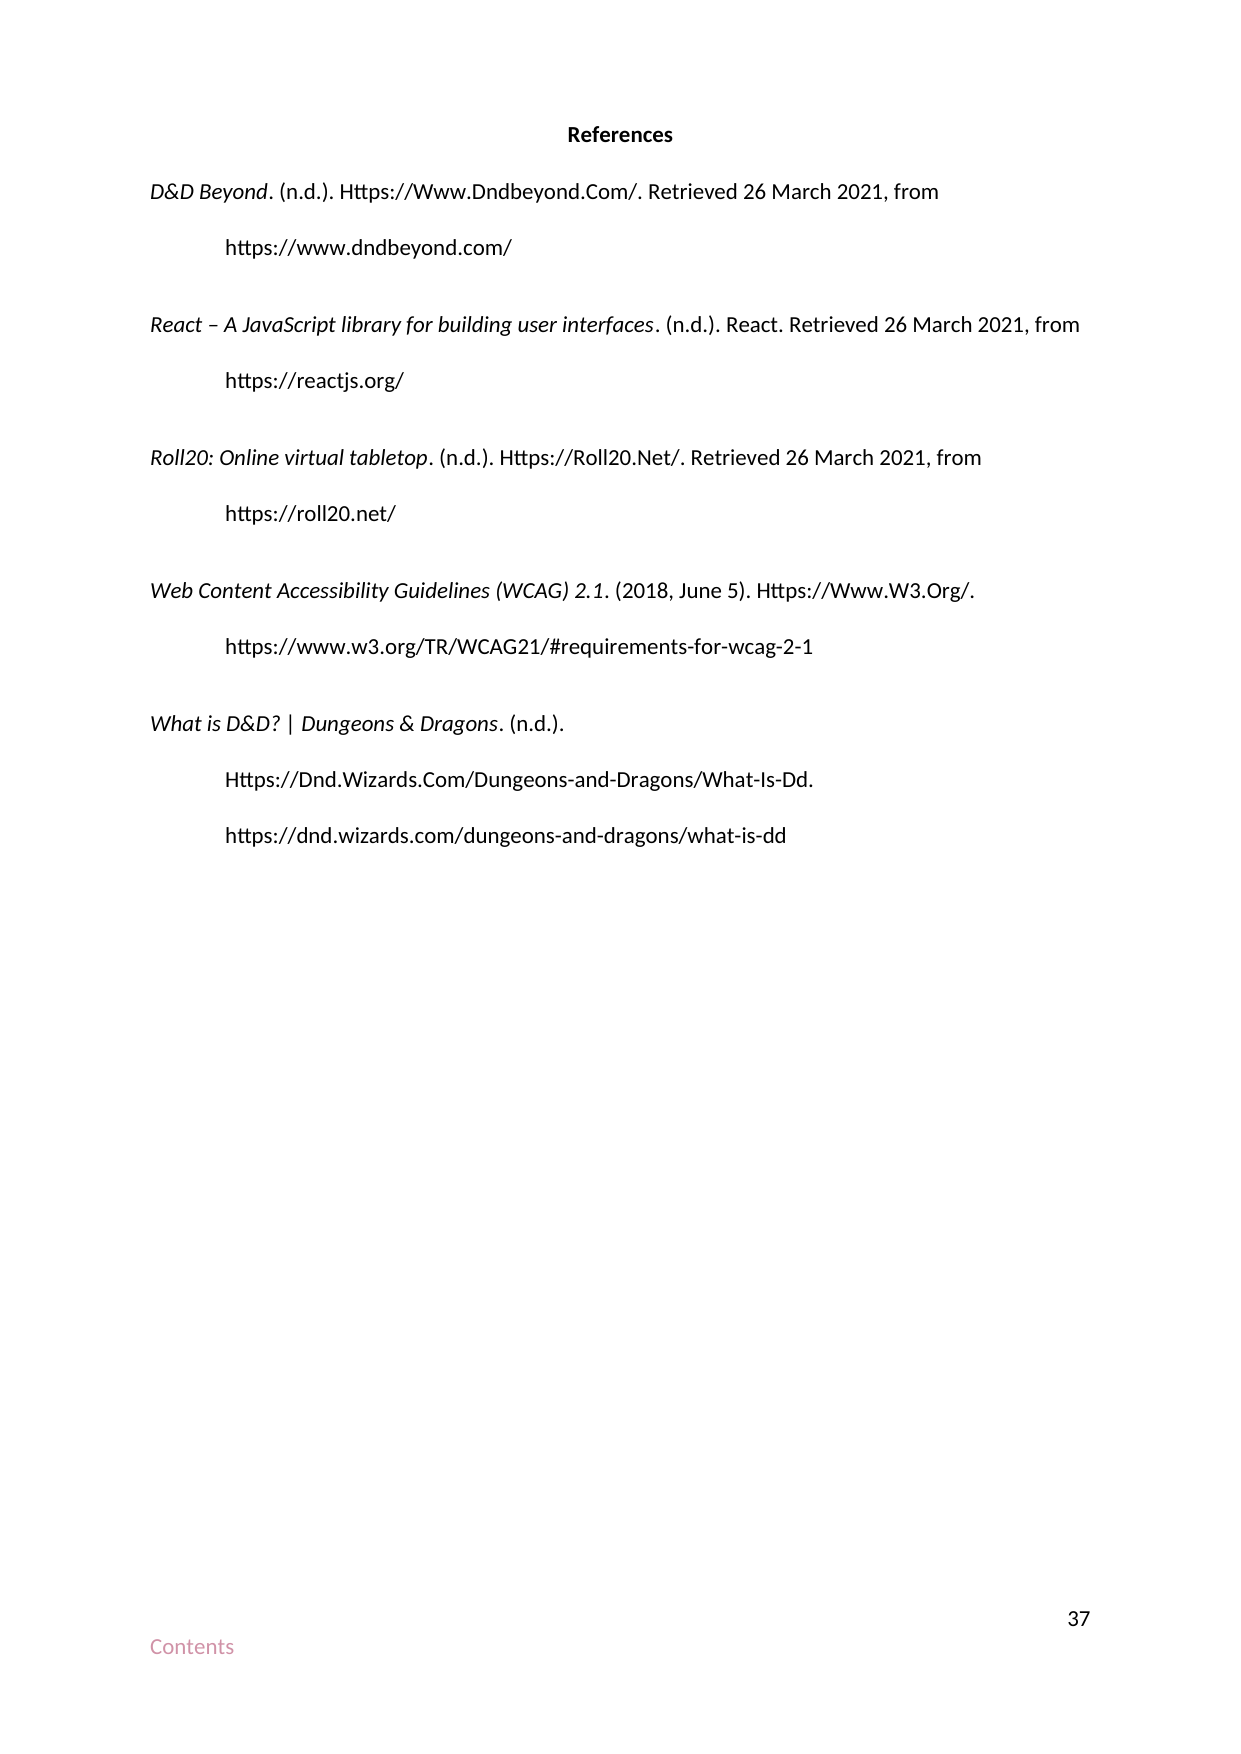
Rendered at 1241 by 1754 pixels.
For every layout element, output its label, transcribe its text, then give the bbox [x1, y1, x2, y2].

text References [150, 120, 1090, 148]
text What is D&D? | Dungeons & Dragons. (n.d.). Https://Dnd.Wizards.Com/Dungeons-and-Dragons/What-Is-Dd. https://dnd.wizards.com/dungeons-and-dragons/what-is-dd [150, 709, 1090, 849]
text Roll20: Online virtual tabletop. (n.d.). Https://Roll20.Net/. Retrieved 26 March 2021, from https://roll20.net/ [150, 443, 1090, 527]
text Web Content Accessibility Guidelines (WCAG) 2.1. (2018, June 5). Https://Www.W3.Org/. https://www.w3.org/TR/WCAG21/#requirements-for-wcag-2-1 [150, 576, 1090, 660]
text React – A JavaScript library for building user interfaces. (n.d.). React. Retrieved 26 March 2021, from https://reactjs.org/ [150, 310, 1090, 394]
text D&D Beyond. (n.d.). Https://Www.Dndbeyond.Com/. Retrieved 26 March 2021, from https://www.dndbeyond.com/ [150, 177, 1090, 261]
